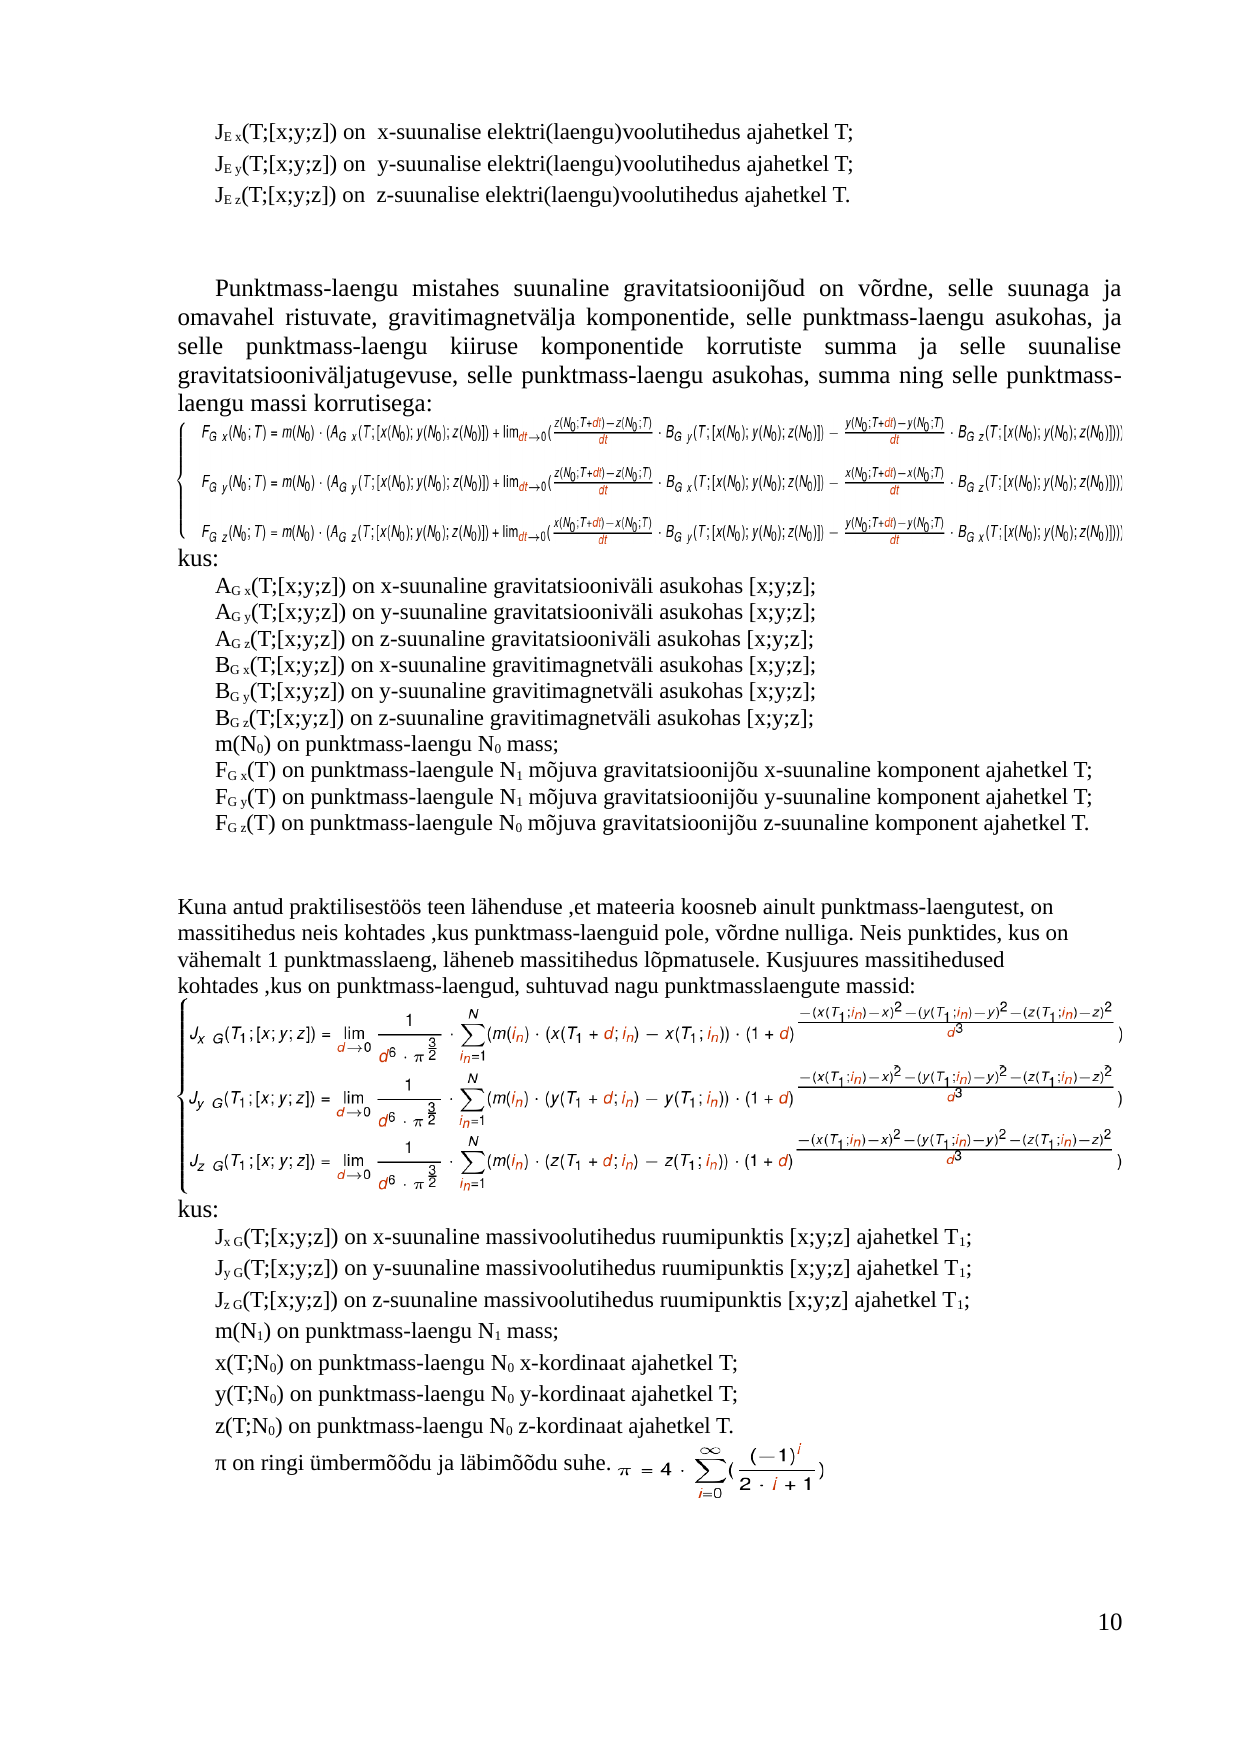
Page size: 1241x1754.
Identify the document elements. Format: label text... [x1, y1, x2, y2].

text m(N0) on punktmass-laengu N0 mass; FG x(T) on punktmass-laengule N1 mõjuva gravitatsioonijõu x-suunaline komponent ajahetkel T; [215, 730, 1122, 783]
picture [177, 998, 1123, 1194]
text AG x(T;[x;y;z]) on x-suunaline gravitatsiooniväli asukohas [x;y;z]; AG y(T;[x;y;z]) on y-suunaline gravitatsiooniväli asukohas [x;y;z]; AG z(T;[x;y;z]) on z-suunaline gravitatsiooniväli asukohas [x;y;z]; BG x(T;[x;y;z]) on x-suunaline gravitimagnetväli asukohas [x;y;z]; BG y(T;[x;y;z]) on y-suunaline gravitimagnetväli asukohas [x;y;z]; BG z(T;[x;y;z]) on z-suunaline gravitimagnetväli asukohas [x;y;z]; [215, 572, 1122, 730]
text Jx G(T;[x;y;z]) on x-suunaline massivoolutihedus ruumipunktis [x;y;z] ajahetkel T1; Jy G(T;[x;y;z]) on y-suunaline massivoolutihedus ruumipunktis [x;y;z] ajahetkel T1; Jz G(T;[x;y;z]) on z-suunaline massivoolutihedus ruumipunktis [x;y;z] ajahetkel T1; m(N1) on punktmass-laengu N1 mass; x(T;N0) on punktmass-laengu N0 x-kordinaat ajahetkel T; y(T;N0) on punktmass-laengu N0 y-kordinaat ajahetkel T; z(T;N0) on punktmass-laengu N0 z-kordinaat ajahetkel T. π on ringi ümbermõõdu ja läbimõõdu suhe. [215, 1223, 1122, 1497]
text FG y(T) on punktmass-laengule N1 mõjuva gravitatsioonijõu y-suunaline komponent ajahetkel T; [215, 783, 1122, 809]
text kus: [177, 1194, 1122, 1223]
text FG z(T) on punktmass-laengule N0 mõjuva gravitatsioonijõu z-suunaline komponent ajahetkel T. [215, 809, 1122, 836]
text Kuna antud praktilisestöös teen lähenduse ,et mateeria koosneb ainult punktmass-laengutest, on massitihedus neis kohtades ,kus punktmass-laenguid pole, võrdne nulliga. Neis punktides, kus on vähemalt 1 punktmasslaeng, läheneb massitihedus lõpmatusele. Kusjuures massitihedused kohtades ,kus on punktmass-laengud, suhtuvad nagu punktmasslaengute massid: [177, 893, 1122, 998]
picture [617, 1443, 824, 1498]
text kus: [177, 544, 1122, 572]
text JE x(T;[x;y;z]) on x-suunalise elektri(laengu)voolutihedus ajahetkel T; JE y(T;[x;y;z]) on y-suunalise elektri(laengu)voolutihedus ajahetkel T; JE z(T;[x;y;z]) on z-suunalise elektri(laengu)voolutihedus ajahetkel T. [215, 118, 1122, 208]
text Punktmass-laengu mistahes suunaline gravitatsioonijõud on võrdne, selle suunaga ja omavahel ristuvate, gravitimagnetvälja komponentide, selle punktmass-laengu asukohas, ja selle punktmass-laengu kiiruse komponentide korrutiste summa ja selle suunalise gravitatsiooniväljatugevuse, selle punktmass-laengu asukohas, summa ning selle punktmass-laengu massi korrutisega: [177, 273, 1122, 417]
picture [177, 417, 1123, 544]
